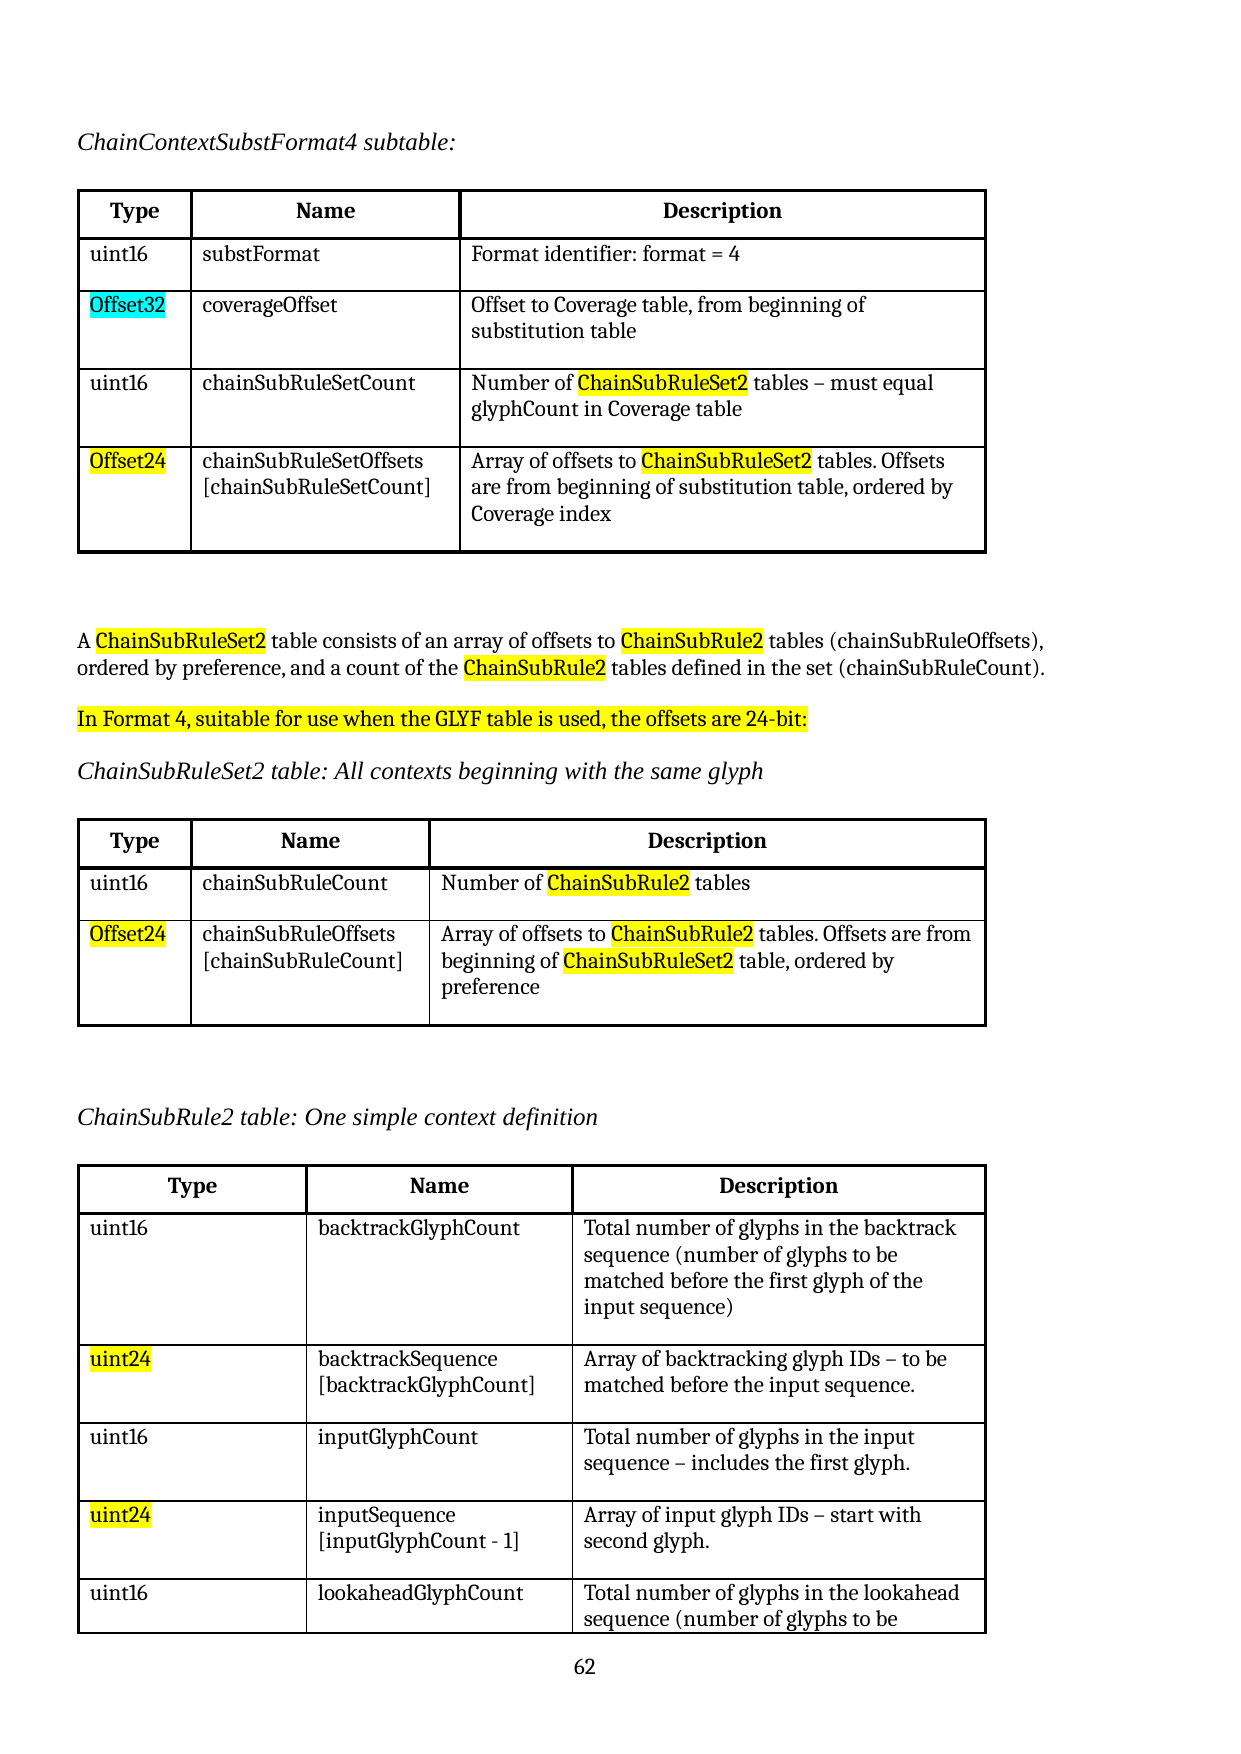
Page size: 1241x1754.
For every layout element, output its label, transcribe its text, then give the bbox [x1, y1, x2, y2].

table_cell chainSubRuleSetOffsets [chainSubRuleSetCount] [192, 448, 459, 550]
table_header Description [574, 1167, 984, 1212]
table_cell chainSubRuleCount [192, 870, 429, 919]
table_cell substFormat [192, 240, 459, 290]
table_header Type [80, 821, 190, 866]
table_cell uint16 [80, 370, 190, 446]
table_cell Format identifier: format = 4 [461, 240, 984, 290]
table_cell Array of offsets to ChainSubRuleSet2 tables. Offsets are from beginning of substitution table, ordered by Coverage index [461, 448, 984, 550]
table_header Description [431, 821, 984, 866]
table_cell Total number of glyphs in the lookahead sequence (number of glyphs to be [573, 1580, 984, 1632]
table_header Type [80, 1167, 305, 1212]
table_cell coverageOffset [192, 292, 459, 368]
text A ChainSubRuleSet2 table consists of an array of offsets to ChainSubRule2 tables (chainSubRuleOffsets), ordered by preference, and a count of the ChainSubRule2 tables defined in the set (chainSubRuleCount). [77, 628, 1093, 681]
table_cell uint16 [80, 1580, 306, 1632]
table_cell backtrackSequence [backtrackGlyphCount] [307, 1346, 572, 1422]
table_header Name [308, 1167, 571, 1212]
text ChainSubRule2 table: One simple context definition [77, 1102, 1093, 1130]
table_cell backtrackGlyphCount [307, 1215, 572, 1344]
table_cell Array of input glyph IDs – start with second glyph. [573, 1502, 984, 1578]
table_cell uint16 [80, 1215, 306, 1344]
table_header Type [80, 192, 190, 237]
table_cell Offset24 [80, 448, 190, 550]
text ChainSubRuleSet2 table: All contexts beginning with the same glyph [77, 756, 1093, 785]
table_cell chainSubRuleSetCount [192, 370, 459, 446]
table_cell Offset to Coverage table, from beginning of substitution table [461, 292, 984, 368]
table_header Name [193, 821, 428, 866]
table_cell Number of ChainSubRuleSet2 tables – must equal glyphCount in Coverage table [461, 370, 984, 446]
table_cell inputSequence [inputGlyphCount - 1] [307, 1502, 572, 1578]
table_cell uint24 [80, 1346, 306, 1422]
text ChainContextSubstFormat4 subtable: [77, 127, 1093, 156]
table_cell chainSubRuleOffsets [chainSubRuleCount] [192, 921, 429, 1024]
table_cell Array of offsets to ChainSubRule2 tables. Offsets are from beginning of ChainSubRuleSet2 table, ordered by preference [430, 921, 984, 1024]
text In Format 4, suitable for use when the GLYF table is used, the offsets are 24-bit: [77, 706, 1093, 732]
table_cell lookaheadGlyphCount [307, 1580, 572, 1632]
table_header Description [462, 192, 984, 237]
table_cell Number of ChainSubRule2 tables [430, 870, 984, 919]
table_cell Array of backtracking glyph IDs – to be matched before the input sequence. [573, 1346, 984, 1422]
table_cell uint24 [80, 1502, 306, 1578]
table_cell uint16 [80, 870, 190, 919]
table_cell uint16 [80, 240, 190, 290]
table_cell Offset32 [80, 292, 190, 368]
table_cell inputGlyphCount [307, 1424, 572, 1500]
table_cell Total number of glyphs in the input sequence – includes the first glyph. [573, 1424, 984, 1500]
table_cell uint16 [80, 1424, 306, 1500]
table_cell Offset24 [80, 921, 190, 1024]
table_header Name [193, 192, 458, 237]
table_cell Total number of glyphs in the backtrack sequence (number of glyphs to be matched before the first glyph of the input sequence) [573, 1215, 984, 1344]
